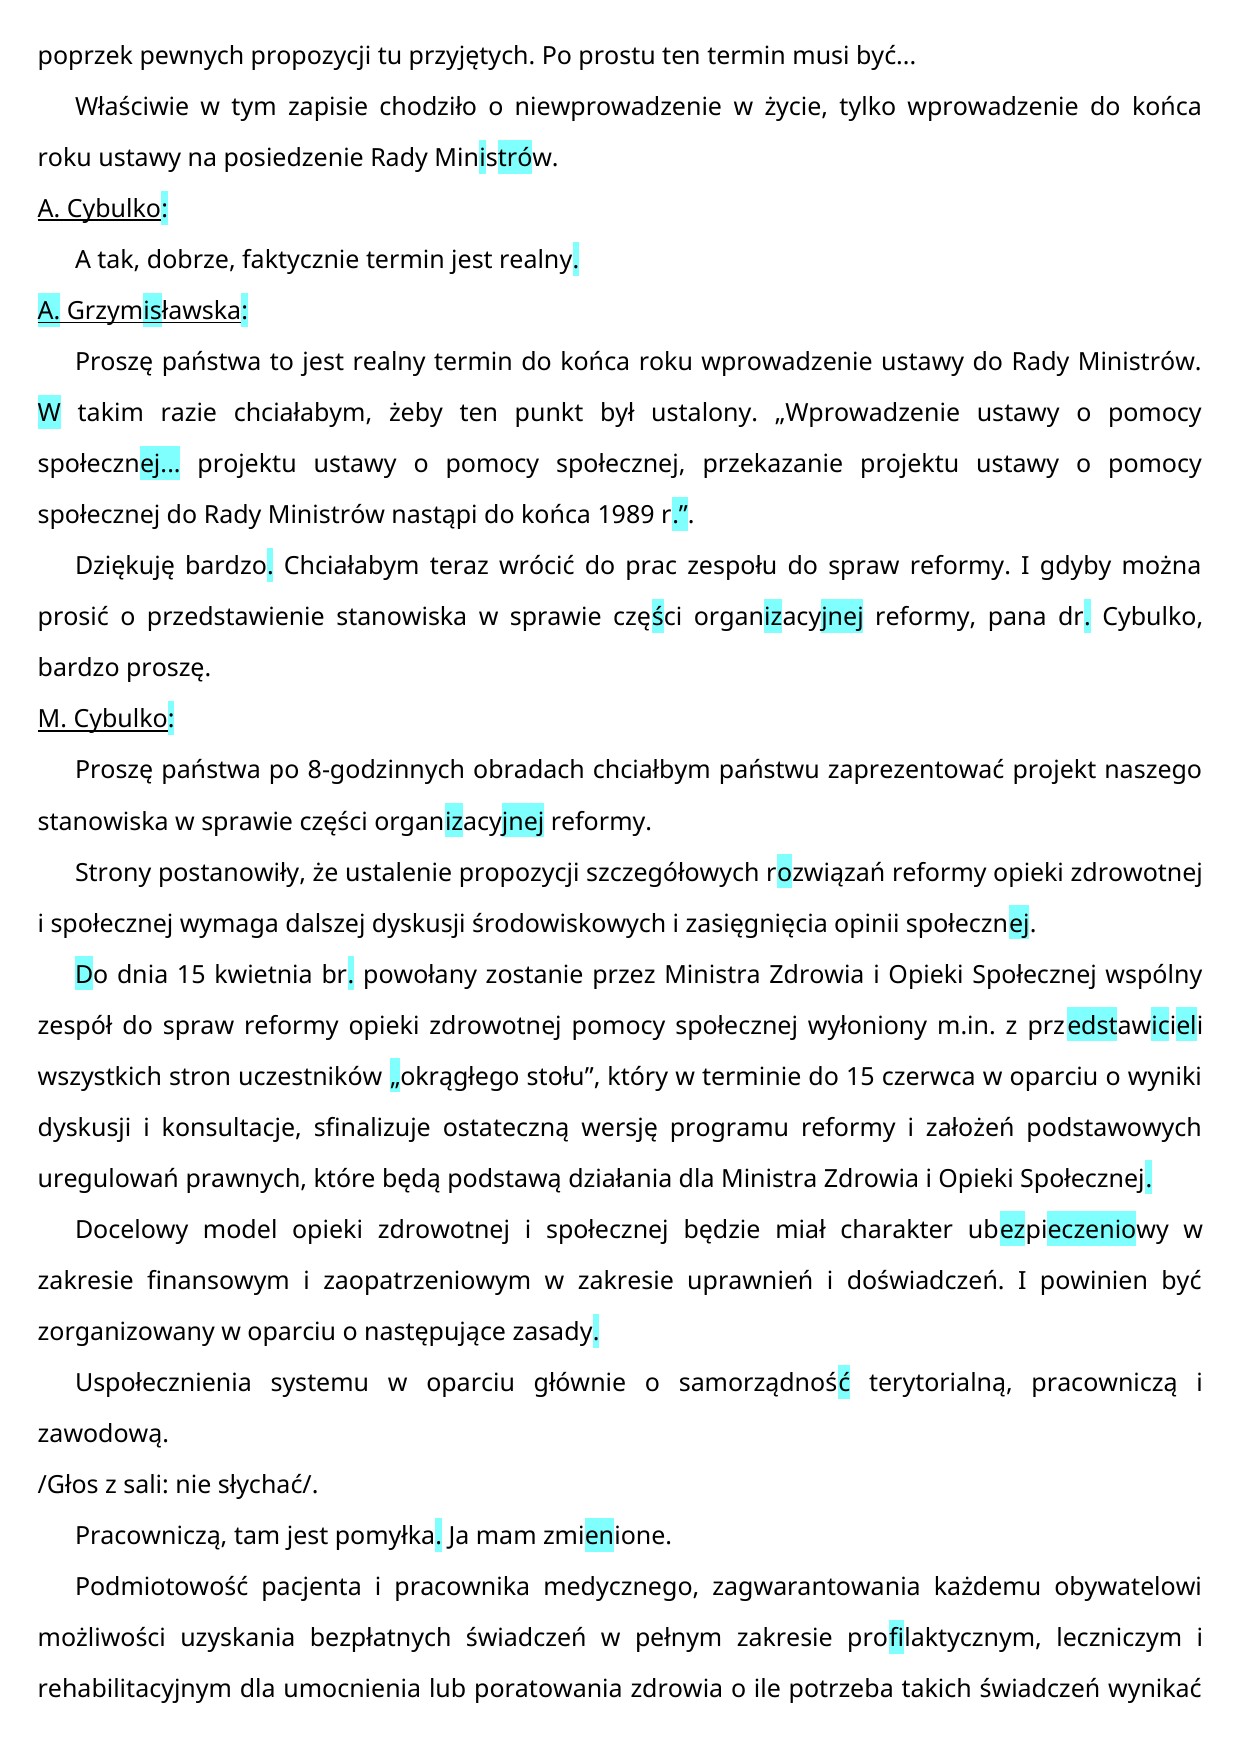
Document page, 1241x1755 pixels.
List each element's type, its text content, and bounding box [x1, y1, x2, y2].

text Pracowniczą, tam jest pomyłka. Ja mam zmienione. [37, 1518, 1203, 1552]
text Do dnia 15 kwietnia br. powołany zostanie przez Ministra Zdrowia i Opieki Społecznej wspólny zespół do spraw reformy opieki zdrowotnej pomocy społecznej wyłoniony m.in. z przedstawicieli wszystkich stron uczestników „okrągłego stołu”, który w terminie do 15 czerwca w oparciu o wyniki dyskusji i konsultacje, sfinalizuje ostateczną wersję programu reformy i założeń podstawowych uregulowań prawnych, które będą podstawą działania dla Ministra Zdrowia i Opieki Społecznej. [37, 956, 1203, 1194]
text /Głos z sali: nie słychać/. [37, 1467, 1203, 1501]
text M. Cybulko: [37, 701, 1203, 735]
text Docelowy model opieki zdrowotnej i społecznej będzie miał charakter ubezpieczeniowy w zakresie finansowym i zaopatrzeniowym w zakresie uprawnień i doświadczeń. I powinien być zorganizowany w oparciu o następujące zasady. [37, 1211, 1203, 1348]
text Uspołecznienia systemu w oparciu głównie o samorządność terytorialną, pracowniczą i zawodową. [37, 1364, 1203, 1450]
text Właściwie w tym zapisie chodziło o niewprowadzenie w życie, tylko wprowadzenie do końca roku ustawy na posiedzenie Rady Ministrów. [37, 88, 1203, 174]
text Proszę państwa po 8-godzinnych obradach chciałbym państwu zaprezentować projekt naszego stanowiska w sprawie części organizacyjnej reformy. [37, 752, 1203, 837]
text A tak, dobrze, faktycznie termin jest realny. [37, 242, 1203, 276]
text poprzek pewnych propozycji tu przyjętych. Po prostu ten termin musi być... [37, 37, 1203, 72]
text Dziękuję bardzo. Chciałabym teraz wrócić do prac zespołu do spraw reformy. I gdyby można prosić o przedstawienie stanowiska w sprawie części organizacyjnej reformy, pana dr. Cybulko, bardzo proszę. [37, 548, 1203, 684]
text Proszę państwa to jest realny termin do końca roku wprowadzenie ustawy do Rady Ministrów. W takim razie chciałabym, żeby ten punkt był ustalony. „Wprowadzenie ustawy o pomocy społecznej... projektu ustawy o pomocy społecznej, przekazanie projektu ustawy o pomocy społecznej do Rady Ministrów nastąpi do końca 1989 r.”. [37, 344, 1203, 531]
text A. Cybulko: [37, 191, 1203, 225]
text Podmiotowość pacjenta i pracownika medycznego, zagwarantowania każdemu obywatelowi możliwości uzyskania bezpłatnych świadczeń w pełnym zakresie profilaktycznym, leczniczym i rehabilitacyjnym dla umocnienia lub poratowania zdrowia o ile potrzeba takich świadczeń wynikać [37, 1569, 1203, 1705]
text A. Grzymisławska: [37, 293, 1203, 327]
text Strony postanowiły, że ustalenie propozycji szczegółowych rozwiązań reformy opieki zdrowotnej i społecznej wymaga dalszej dyskusji środowiskowych i zasięgnięcia opinii społecznej. [37, 854, 1203, 939]
